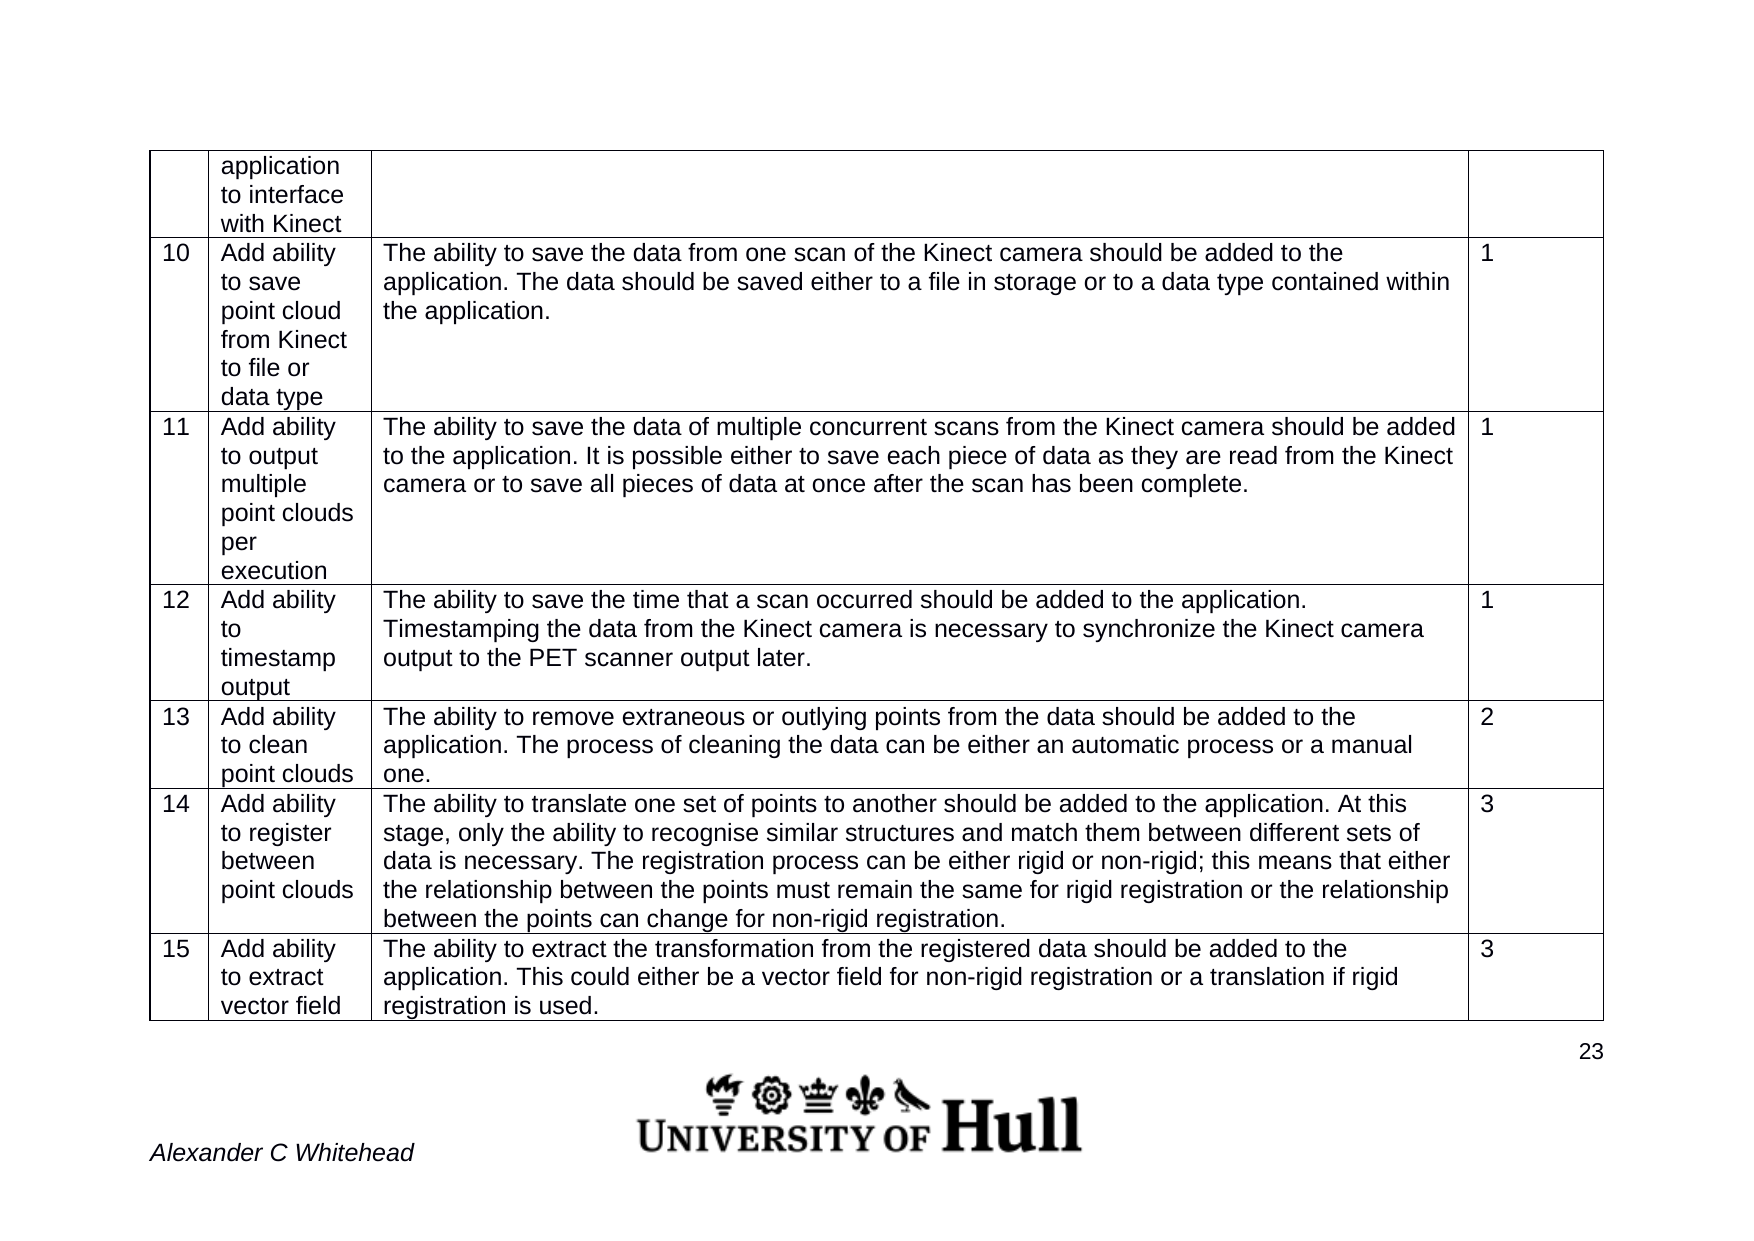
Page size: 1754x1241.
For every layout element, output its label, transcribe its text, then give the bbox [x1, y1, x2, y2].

table_cell [1469, 151, 1603, 237]
table_cell 1 [1469, 412, 1603, 584]
table_cell The ability to save the data of multiple concurrent scans from the Kinect camera should be added to the application. It is possible either to save each piece of data as they are read from the Kinect camera or to save all pieces of data at once after the scan has been complete. [372, 412, 1468, 584]
table_cell Add ability to save point cloud from Kinect to file or data type [209, 238, 371, 411]
table_cell Add ability to clean point clouds [209, 701, 371, 788]
table_cell 1 [1469, 238, 1603, 411]
table_cell 1 [1469, 585, 1603, 700]
table_cell Add ability to extract vector field [209, 934, 371, 1020]
table_cell 14 [151, 789, 208, 932]
table_cell 12 [151, 585, 208, 700]
table_cell [151, 151, 208, 237]
table_cell 3 [1469, 789, 1603, 932]
table_cell The ability to save the data from one scan of the Kinect camera should be added to the application. The data should be saved either to a file in storage or to a data type contained within the application. [372, 238, 1468, 411]
table_cell application to interface with Kinect [209, 151, 371, 237]
table_cell 13 [151, 701, 208, 788]
table_cell 15 [151, 934, 208, 1020]
table_cell 10 [151, 238, 208, 411]
table_cell Add ability to timestamp output [209, 585, 371, 700]
table_cell 3 [1469, 934, 1603, 1020]
table_cell [372, 151, 1468, 237]
table_cell 11 [151, 412, 208, 584]
table_cell The ability to save the time that a scan occurred should be added to the application. Timestamping the data from the Kinect camera is necessary to synchronize the Kinect camera output to the PET scanner output later. [372, 585, 1468, 700]
table_cell The ability to extract the transformation from the registered data should be added to the application. This could either be a vector field for non-rigid registration or a translation if rigid registration is used. [372, 934, 1468, 1020]
table_cell The ability to translate one set of points to another should be added to the application. At this stage, only the ability to recognise similar structures and match them between different sets of data is necessary. The registration process can be either rigid or non-rigid; this means that either the relationship between the points must remain the same for rigid registration or the relationship between the points can change for non-rigid registration. [372, 789, 1468, 932]
table_cell 2 [1469, 701, 1603, 788]
table_cell Add ability to register between point clouds [209, 789, 371, 932]
picture [630, 1064, 1091, 1162]
table_cell The ability to remove extraneous or outlying points from the data should be added to the application. The process of cleaning the data can be either an automatic process or a manual one. [372, 701, 1468, 788]
table_cell Add ability to output multiple point clouds per execution [209, 412, 371, 584]
